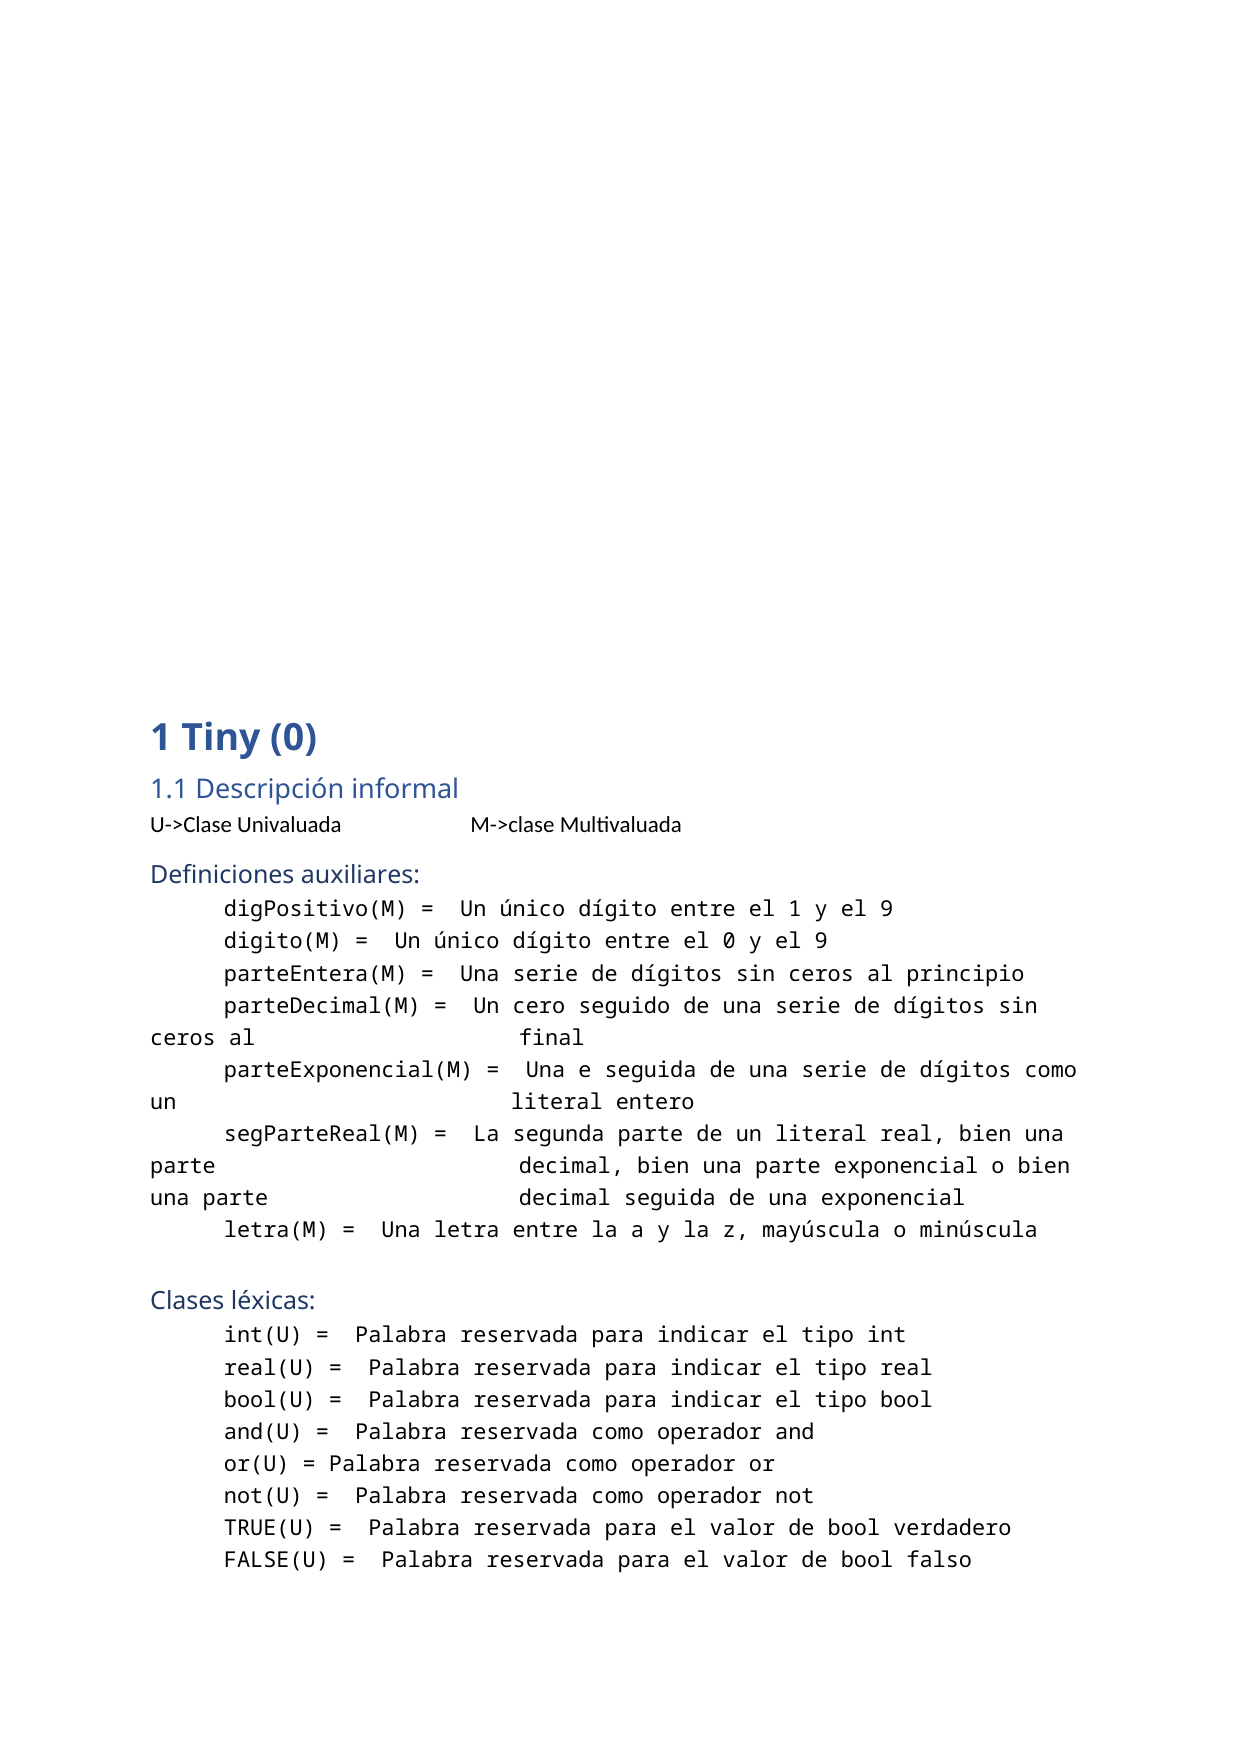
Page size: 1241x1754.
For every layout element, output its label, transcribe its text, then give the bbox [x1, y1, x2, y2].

subtitle Definiciones auxiliares: [150, 857, 1090, 891]
text U->Clase Univaluada M->clase Multivaluada [150, 810, 1090, 838]
subtitle 1.1 Descripción informal [150, 770, 1090, 807]
text int(U) = Palabra reservada para indicar el tipo int real(U) = Palabra reservada para indicar el tipo real bool(U) = Palabra reservada para indicar el tipo bool and(U) = Palabra reservada como operador and or(U) = Palabra reservada como operador or not(U) = Palabra reservada como operador not TRUE(U) = Palabra reservada para el valor de bool verdadero FALSE(U) = Palabra reservada para el valor de bool falso [150, 1319, 1090, 1574]
subtitle Clases léxicas: [150, 1283, 1090, 1317]
text digPositivo(M) = Un único dí­gito entre el 1 y el 9 digito(M) = Un único dígito entre el 0 y el 9 parteEntera(M) = Una serie de dígitos sin ceros al principio parteDecimal(M) = Un cero seguido de una serie de dígitos sin ceros al final parteExponencial(M) = Una e seguida de una serie de dígitos como un literal entero segParteReal(M) = La segunda parte de un literal real, bien una parte decimal, bien una parte exponencial o bien una parte decimal seguida de una exponencial letra(M) = Una letra entre la a y la z, mayúscula o minúscula [150, 893, 1090, 1244]
title 1 Tiny (0) [150, 711, 1090, 762]
